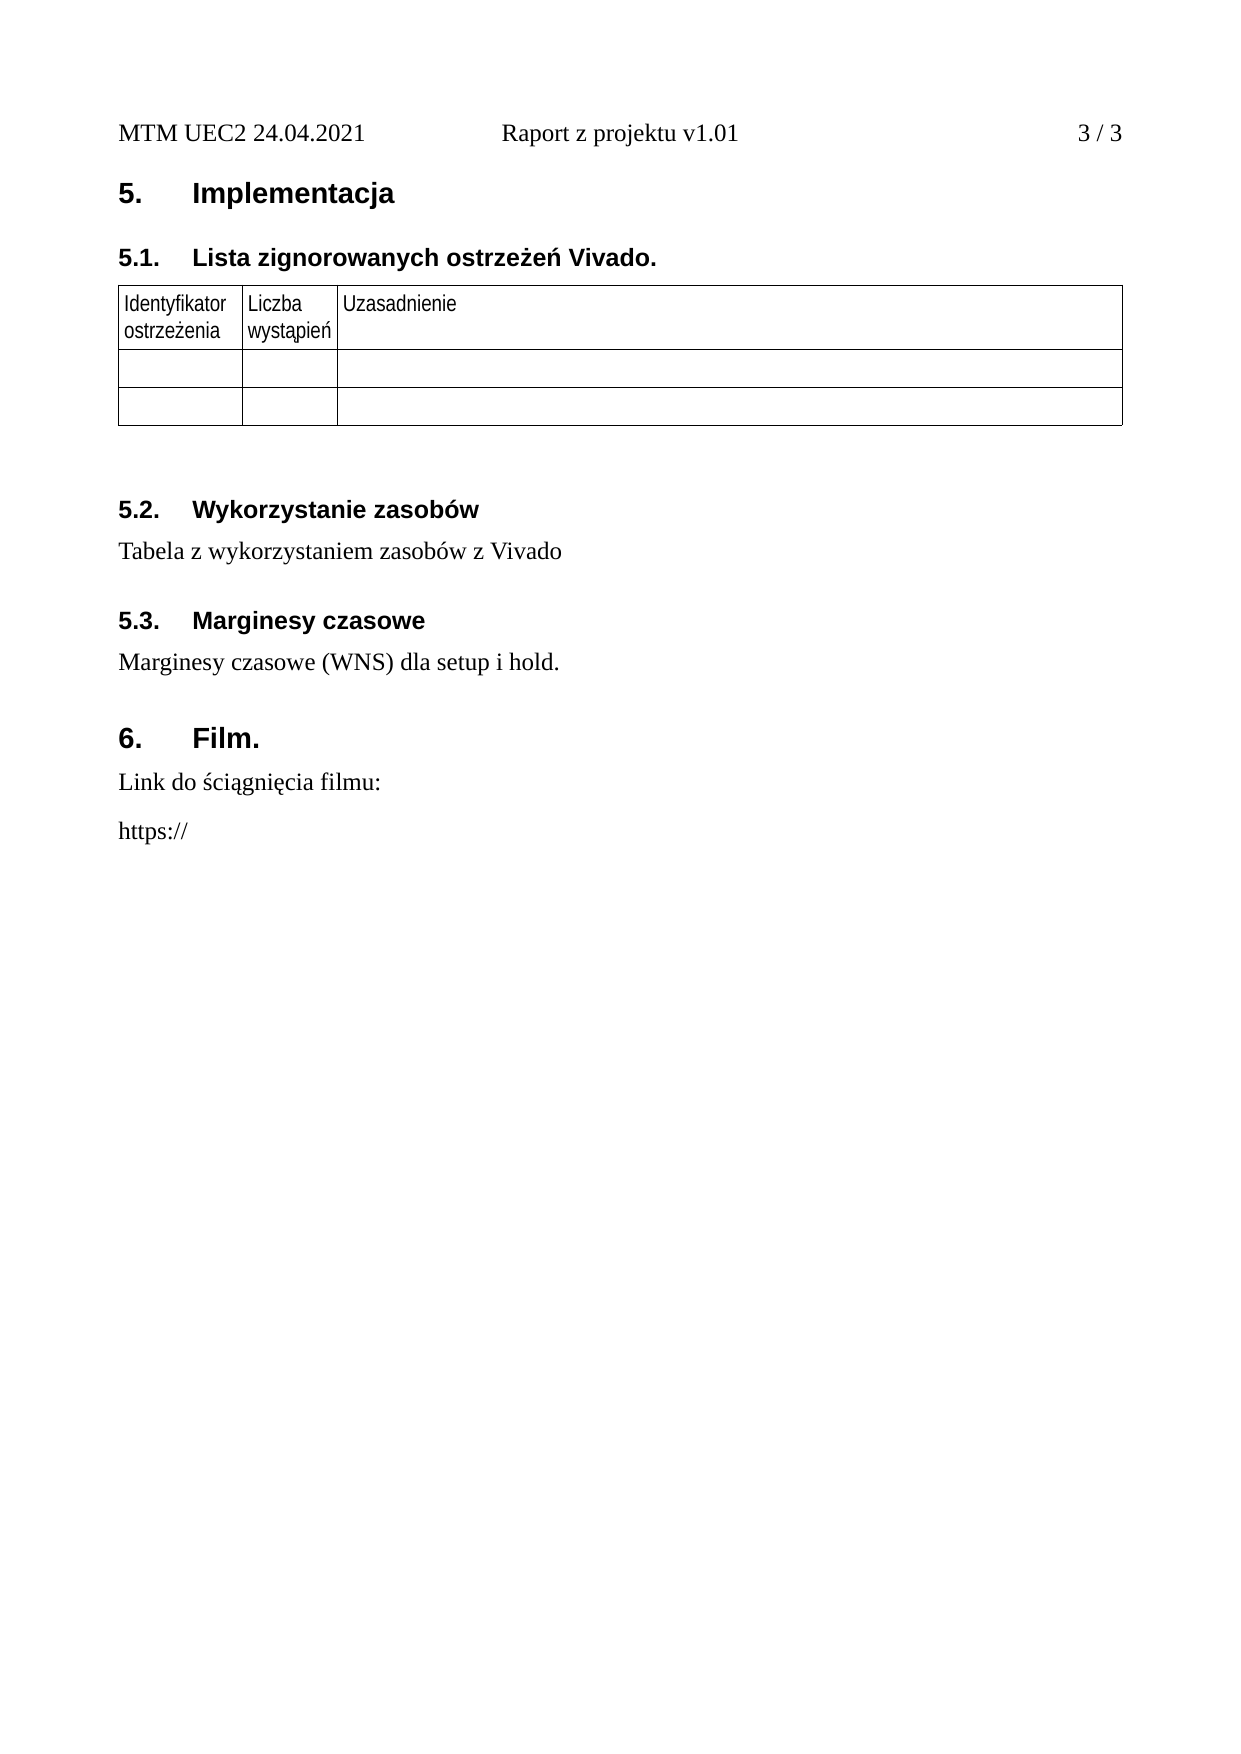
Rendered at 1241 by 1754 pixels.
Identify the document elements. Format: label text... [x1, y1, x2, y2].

table_cell [338, 388, 1122, 424]
table_cell [243, 388, 337, 424]
table_header Identyfikator ostrzeżenia [119, 286, 242, 349]
subtitle Lista zignorowanych ostrzeżeń Vivado. [118, 243, 1122, 272]
text Marginesy czasowe (WNS) dla setup i hold. [118, 647, 1122, 676]
text Link do ściągnięcia filmu: [118, 767, 1122, 796]
subtitle Film. [118, 721, 1122, 754]
subtitle Wykorzystanie zasobów [118, 494, 1122, 523]
table_cell [119, 388, 242, 424]
table_cell [243, 350, 337, 387]
text https:// [118, 816, 1122, 845]
text Tabela z wykorzystaniem zasobów z Vivado [118, 536, 1122, 564]
table_cell [338, 350, 1122, 387]
table_cell [119, 350, 242, 387]
subtitle Marginesy czasowe [118, 606, 1122, 634]
subtitle Implementacja [118, 176, 1122, 210]
table_header Liczba wystąpień [243, 286, 337, 349]
table_header Uzasadnienie [338, 286, 1122, 349]
